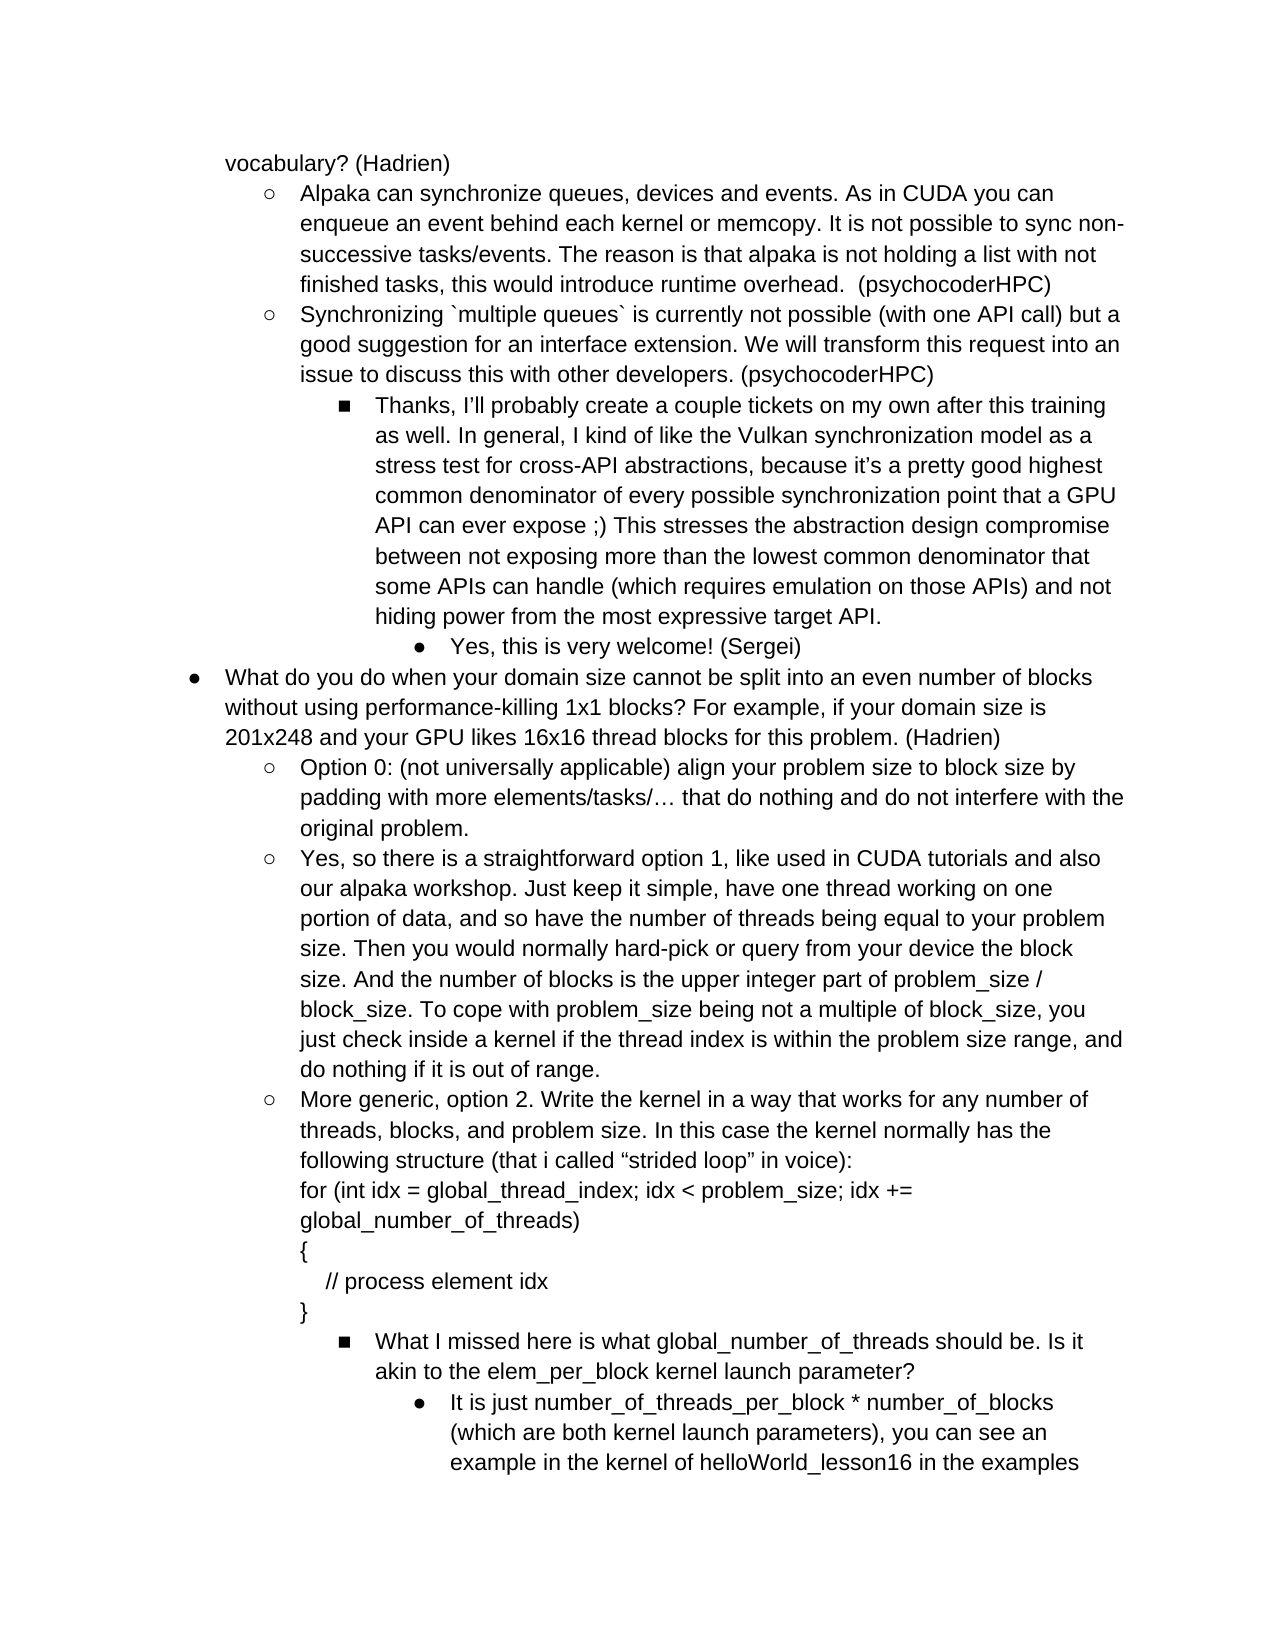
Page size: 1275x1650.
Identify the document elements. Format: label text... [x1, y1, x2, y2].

list More generic, option 2. Write the kernel in a way that works for any number of threads, blocks, and problem size. In this case the kernel normally has the following structure (that i called “strided loop” in voice): [262, 1086, 1125, 1173]
list Alpaka can synchronize queues, devices and events. As in CUDA you can enqueue an event behind each kernel or memcopy. It is not possible to sync non-successive tasks/events. The reason is that alpaka is not holding a list with not finished tasks, this would introduce runtime overhead. (psychocoderHPC) [262, 180, 1125, 297]
list It is just number_of_threads_per_block * number_of_blocks (which are both kernel launch parameters), you can see an example in the kernel of helloWorld_lesson16 in the examples [412, 1388, 1125, 1475]
text { [300, 1237, 1125, 1264]
list Yes, this is very welcome! (Sergei) [412, 633, 1125, 660]
list What do you do when your domain size cannot be split into an even number of blocks without using performance-killing 1x1 blocks? For example, if your domain size is 201x248 and your GPU likes 16x16 thread blocks for this problem. (Hadrien) [187, 663, 1125, 750]
list Thanks, I’ll probably create a couple tickets on my own after this training as well. In general, I kind of like the Vulkan synchronization model as a stress test for cross-API abstractions, because it’s a pretty good highest common denominator of every possible synchronization point that a GPU API can ever expose ;) This stresses the abstraction design compromise between not exposing more than the lowest common denominator that some APIs can handle (which requires emulation on those APIs) and not hiding power from the most expressive target API. [337, 392, 1125, 629]
list Yes, so there is a straightforward option 1, like used in CUDA tutorials and also our alpaka workshop. Just keep it simple, have one thread working on one portion of data, and so have the number of threads being equal to your problem size. Then you would normally hard-pick or query from your device the block size. And the number of blocks is the upper integer part of problem_size / block_size. To cope with problem_size being not a multiple of block_size, you just check inside a kernel if the thread index is within the problem size range, and do nothing if it is out of range. [262, 845, 1125, 1083]
text } [300, 1298, 1125, 1324]
text for (int idx = global_thread_index; idx < problem_size; idx += global_number_of_threads) [300, 1177, 1125, 1234]
list What I missed here is what global_number_of_threads should be. Is it akin to the elem_per_block kernel launch parameter? [337, 1328, 1125, 1385]
list Synchronizing `multiple queues` is currently not possible (with one API call) but a good suggestion for an interface extension. We will transform this request into an issue to discuss this with other developers. (psychocoderHPC) [262, 301, 1125, 388]
list Option 0: (not universally applicable) align your problem size to block size by padding with more elements/tasks/… that do nothing and do not interfere with the original problem. [262, 754, 1125, 841]
text // process element idx [300, 1268, 1125, 1294]
list vocabulary? (Hadrien) [187, 150, 1125, 176]
